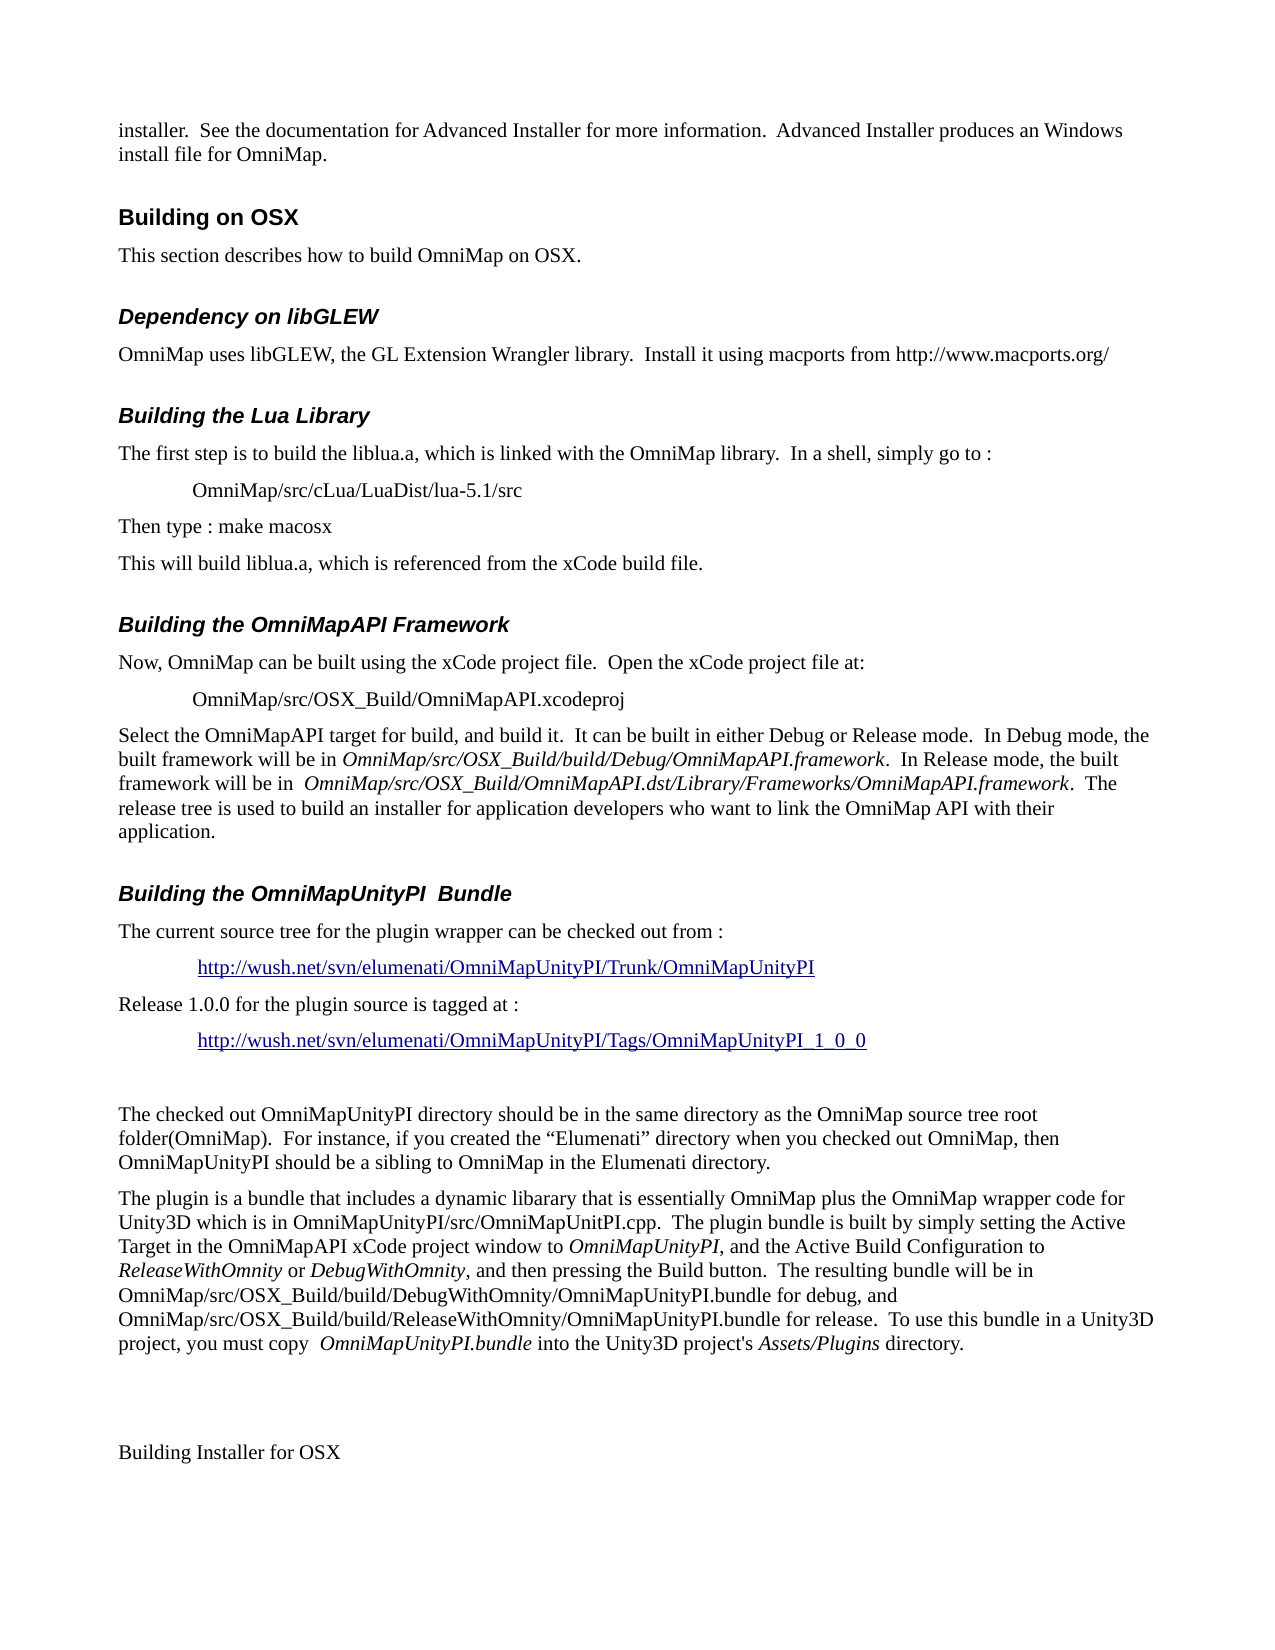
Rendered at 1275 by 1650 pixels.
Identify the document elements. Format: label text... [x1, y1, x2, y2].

text Then type : make macosx [118, 514, 1157, 538]
text This will build liblua.a, which is referenced from the xCode build file. [118, 551, 1157, 575]
text OmniMap/src/cLua/LuaDist/lua-5.1/src [118, 478, 1157, 502]
text OmniMap uses libGLEW, the GL Extension Wrangler library. Install it using macports from http://www.macports.org/ [118, 342, 1157, 366]
subtitle Building the OmniMapAPI Framework [118, 612, 1157, 638]
subtitle Building the Lua Library [118, 403, 1157, 429]
subtitle Building the OmniMapUnityPI Bundle [118, 881, 1157, 906]
text The plugin is a bundle that includes a dynamic libarary that is essentially OmniMap plus the OmniMap wrapper code for Unity3D which is in OmniMapUnityPI/src/OmniMapUnitPI.cpp. The plugin bundle is built by simply setting the Active Target in the OmniMapAPI xCode project window to OmniMapUnityPI, and the Active Build Configuration to ReleaseWithOmnity or DebugWithOmnity, and then pressing the Build button. The resulting bundle will be in OmniMap/src/OSX_Build/build/DebugWithOmnity/OmniMapUnityPI.bundle for debug, and OmniMap/src/OSX_Build/build/ReleaseWithOmnity/OmniMapUnityPI.bundle for release. To use this bundle in a Unity3D project, you must copy OmniMapUnityPI.bundle into the Unity3D project's Assets/Plugins directory. [118, 1186, 1157, 1355]
subtitle Dependency on libGLEW [118, 304, 1157, 329]
text http://wush.net/svn/elumenati/OmniMapUnityPI/Tags/OmniMapUnityPI_1_0_0 [118, 1028, 1157, 1052]
text This section describes how to build OmniMap on OSX. [118, 243, 1157, 267]
text The first step is to build the liblua.a, which is linked with the OmniMap library. In a shell, simply go to : [118, 441, 1157, 465]
text Select the OmniMapAPI target for build, and build it. It can be built in either Debug or Release mode. In Debug mode, the built framework will be in OmniMap/src/OSX_Build/build/Debug/OmniMapAPI.framework. In Release mode, the built framework will be in OmniMap/src/OSX_Build/OmniMapAPI.dst/Library/Frameworks/OmniMapAPI.framework. The release tree is used to build an installer for application developers who want to link the OmniMap API with their application. [118, 723, 1157, 843]
text The current source tree for the plugin wrapper can be checked out from : [118, 919, 1157, 943]
text Now, OmniMap can be built using the xCode project file. Open the xCode project file at: [118, 650, 1157, 674]
text installer. See the documentation for Advanced Installer for more information. Advanced Installer produces an Windows install file for OmniMap. [118, 118, 1157, 166]
text Release 1.0.0 for the plugin source is tagged at : [118, 992, 1157, 1016]
text http://wush.net/svn/elumenati/OmniMapUnityPI/Trunk/OmniMapUnityPI [118, 955, 1157, 979]
subtitle Building on OSX [118, 204, 1157, 230]
text Building Installer for OSX [118, 1440, 1157, 1464]
text OmniMap/src/OSX_Build/OmniMapAPI.xcodeproj [118, 687, 1157, 711]
text The checked out OmniMapUnityPI directory should be in the same directory as the OmniMap source tree root folder(OmniMap). For instance, if you created the “Elumenati” directory when you checked out OmniMap, then OmniMapUnityPI should be a sibling to OmniMap in the Elumenati directory. [118, 1102, 1157, 1174]
